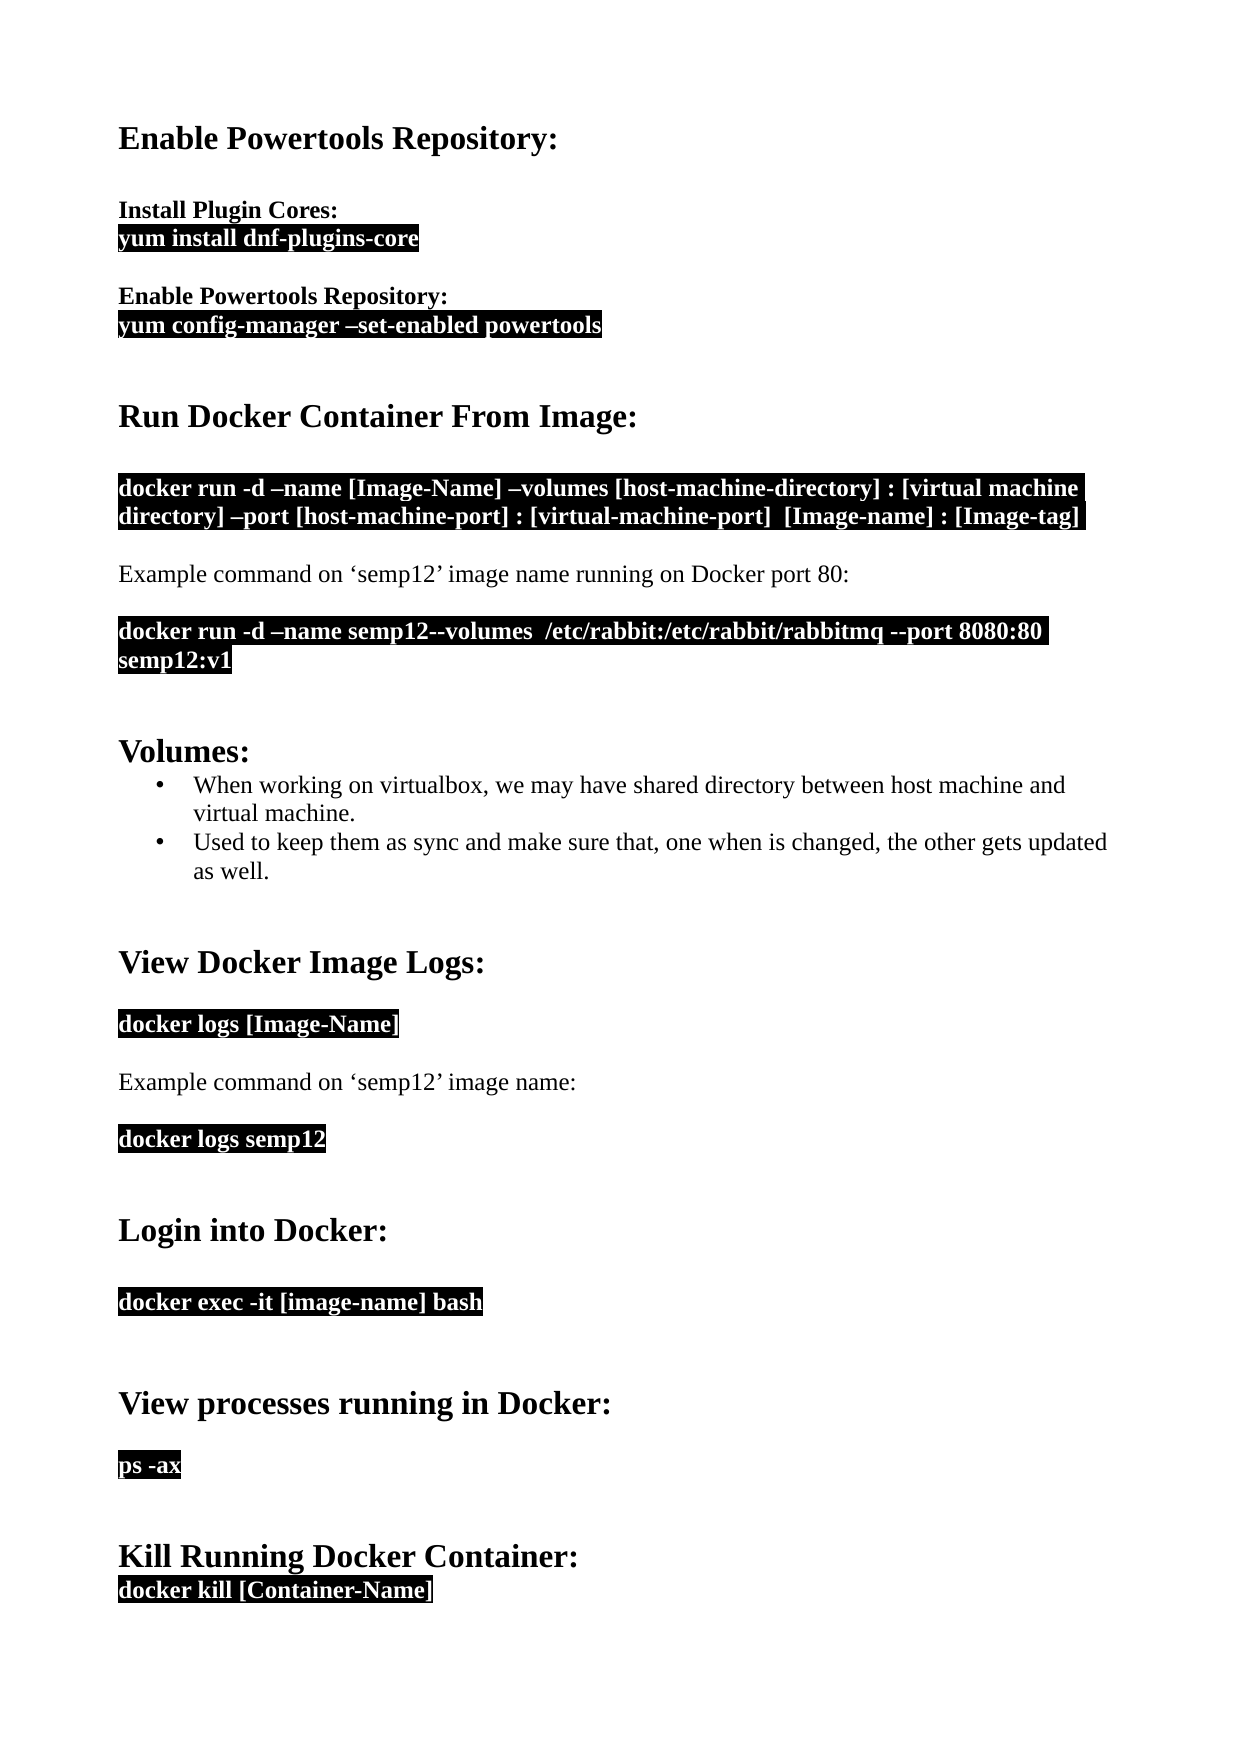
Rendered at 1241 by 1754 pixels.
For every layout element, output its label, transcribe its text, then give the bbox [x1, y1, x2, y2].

text View processes running in Docker: [118, 1383, 1122, 1421]
text yum install dnf-plugins-core [118, 223, 1122, 252]
text docker kill [Container-Name] [118, 1575, 1122, 1603]
text Kill Running Docker Container: [118, 1536, 1122, 1575]
text docker logs semp12 [118, 1124, 1122, 1153]
text Install Plugin Cores: [118, 195, 1122, 223]
text yum config-manager –set-enabled powertools [118, 310, 1122, 338]
text Login into Docker: [118, 1211, 1122, 1249]
text docker logs [Image-Name] [118, 1009, 1122, 1038]
text Example command on ‘semp12’ image name: [118, 1067, 1122, 1096]
text Enable Powertools Repository: [118, 281, 1122, 310]
list When working on virtualbox, we may have shared directory between host machine and virtual machine. [156, 770, 1122, 827]
text Volumes: [118, 731, 1122, 770]
text ps -ax [118, 1450, 1122, 1479]
text docker run -d –name [Image-Name] –volumes [host-machine-directory] : [virtual machine directory] –port [host-machine-port] : [virtual-machine-port] [Image-name] : [Image-tag] [118, 473, 1122, 530]
text Enable Powertools Repository: [118, 118, 1122, 156]
list Used to keep them as sync and make sure that, one when is changed, the other gets updated as well. [156, 827, 1122, 885]
text docker exec -it [image-name] bash [118, 1287, 1122, 1316]
text Example command on ‘semp12’ image name running on Docker port 80: [118, 559, 1122, 588]
text docker run -d –name semp12--volumes /etc/rabbit:/etc/rabbit/rabbitmq --port 8080:80 semp12:v1 [118, 616, 1122, 674]
text Run Docker Container From Image: [118, 396, 1122, 434]
text View Docker Image Logs: [118, 942, 1122, 981]
